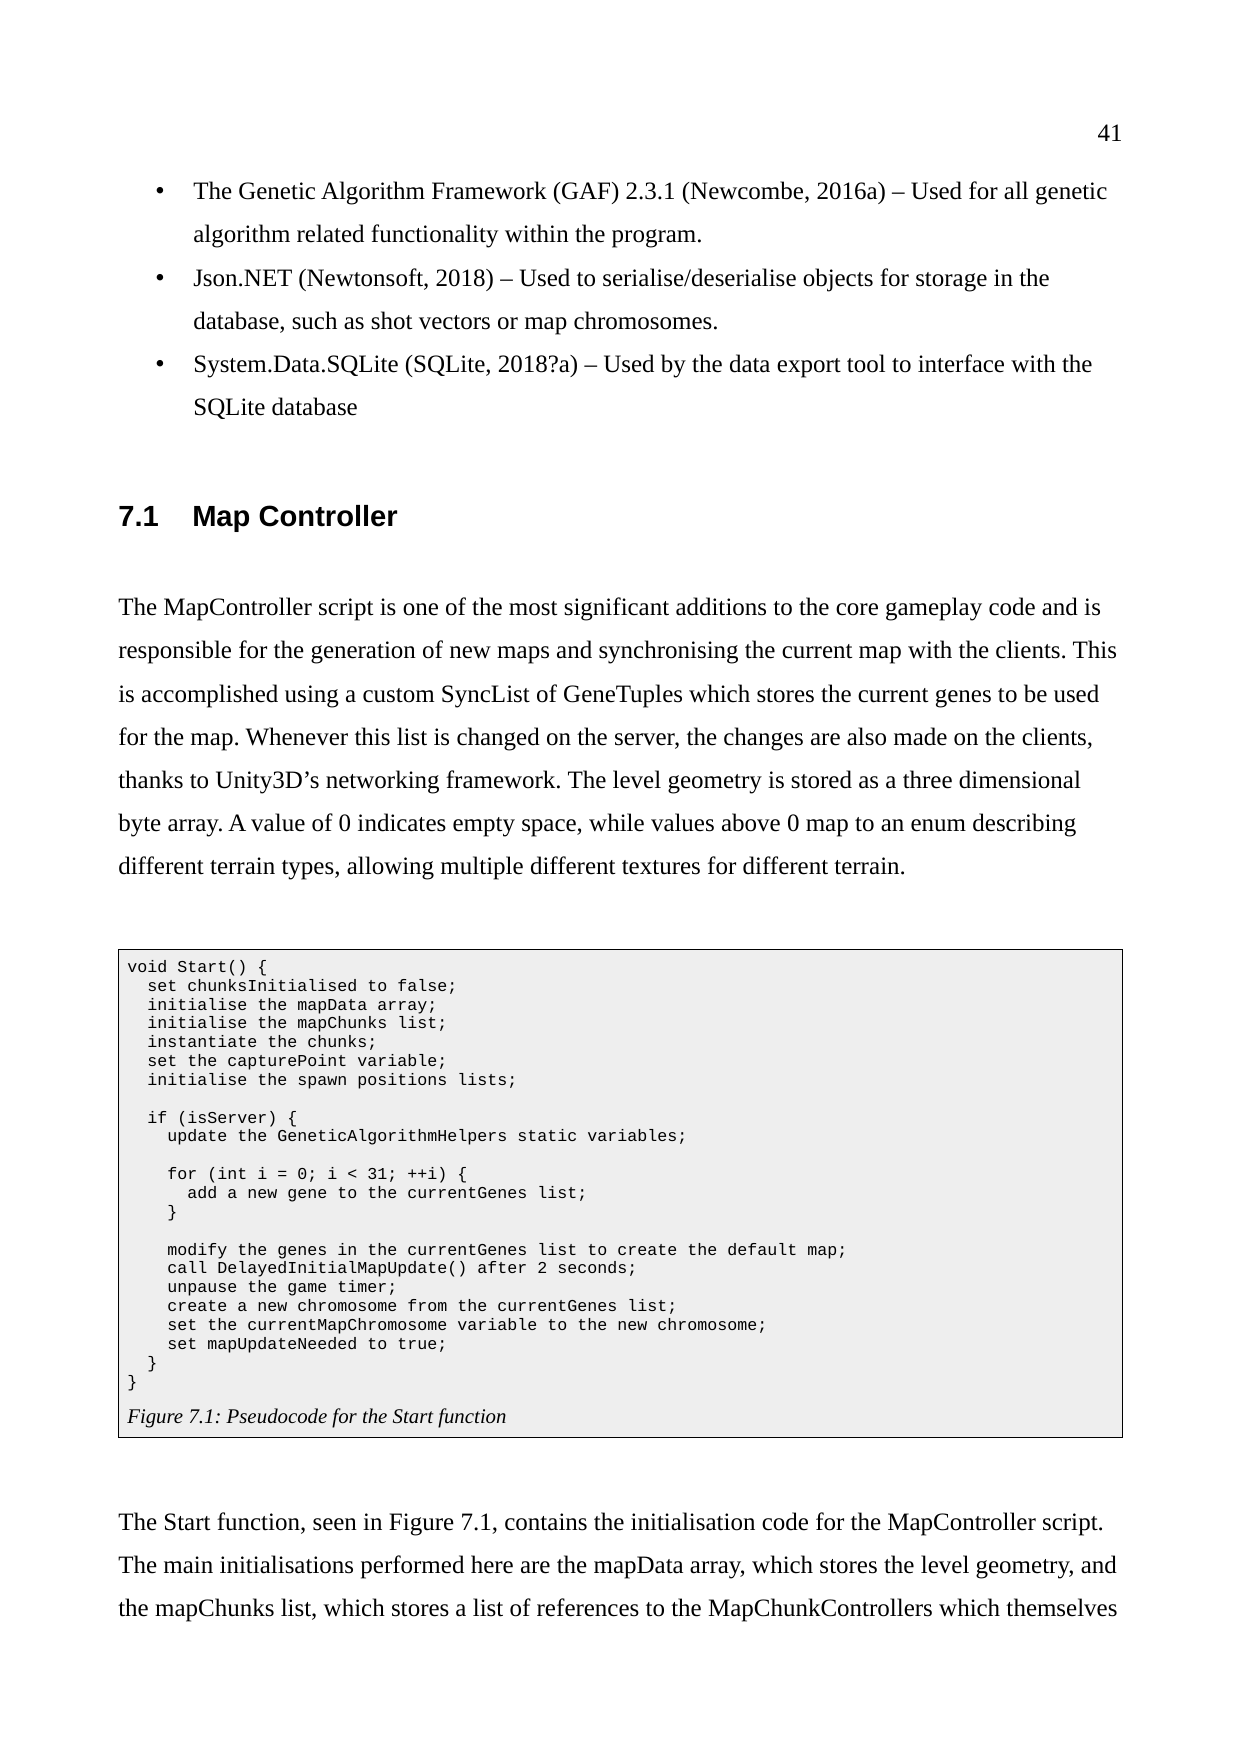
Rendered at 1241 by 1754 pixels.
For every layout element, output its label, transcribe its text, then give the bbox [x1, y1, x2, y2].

text void Start() { [127, 958, 1113, 977]
text The Start function, seen in Figure 7.1, contains the initialisation code for the MapController script. The main initialisations performed here are the mapData array, which stores the level geometry, and the mapChunks list, which stores a list of references to the MapChunkControllers which themselves [118, 1507, 1122, 1622]
text if (isServer) { [127, 1109, 1113, 1128]
text update the GeneticAlgorithmHelpers static variables; [127, 1128, 1113, 1147]
text The MapController script is one of the most significant additions to the core gameplay code and is responsible for the generation of new maps and synchronising the current map with the clients. This is accomplished using a custom SyncList of GeneTuples which stores the current genes to be used for the map. Whenever this list is changed on the server, the changes are also made on the clients, thanks to Unity3D’s networking framework. The level geometry is stored as a three dimensional byte array. A value of 0 indicates empty space, while values above 0 map to an enum describing different terrain types, allowing multiple different textures for different terrain. [118, 592, 1122, 880]
text unpause the game timer; [127, 1279, 1113, 1298]
text add a new gene to the currentGenes list; [127, 1184, 1113, 1203]
text initialise the spawn positions lists; [127, 1071, 1113, 1090]
list Json.NET (Newtonsoft, 2018) – Used to serialise/deserialise objects for storage in the database, such as shot vectors or map chromosomes. [156, 263, 1122, 334]
text set chunksInitialised to false; [127, 977, 1113, 996]
text call DelayedInitialMapUpdate() after 2 seconds; [127, 1260, 1113, 1279]
text Figure 7.1: Pseudocode for the Start function [127, 1404, 1113, 1428]
text modify the genes in the currentGenes list to create the default map; [127, 1241, 1113, 1260]
text initialise the mapData array; [127, 996, 1113, 1015]
subtitle Map Controller [118, 499, 1122, 533]
list The Genetic Algorithm Framework (GAF) 2.3.1 (Newcombe, 2016a) – Used for all genetic algorithm related functionality within the program. [156, 176, 1122, 248]
text create a new chromosome from the currentGenes list; [127, 1298, 1113, 1317]
text } [127, 1354, 1113, 1373]
text set mapUpdateNeeded to true; [127, 1335, 1113, 1354]
text } [127, 1373, 1113, 1392]
list System.Data.SQLite (SQLite, 2018?a) – Used by the data export tool to interface with the SQLite database [156, 349, 1122, 421]
text initialise the mapChunks list; [127, 1015, 1113, 1034]
text set the capturePoint variable; [127, 1053, 1113, 1071]
text set the currentMapChromosome variable to the new chromosome; [127, 1317, 1113, 1335]
text for (int i = 0; i < 31; ++i) { [127, 1166, 1113, 1184]
text instantiate the chunks; [127, 1034, 1113, 1053]
text } [127, 1203, 1113, 1222]
